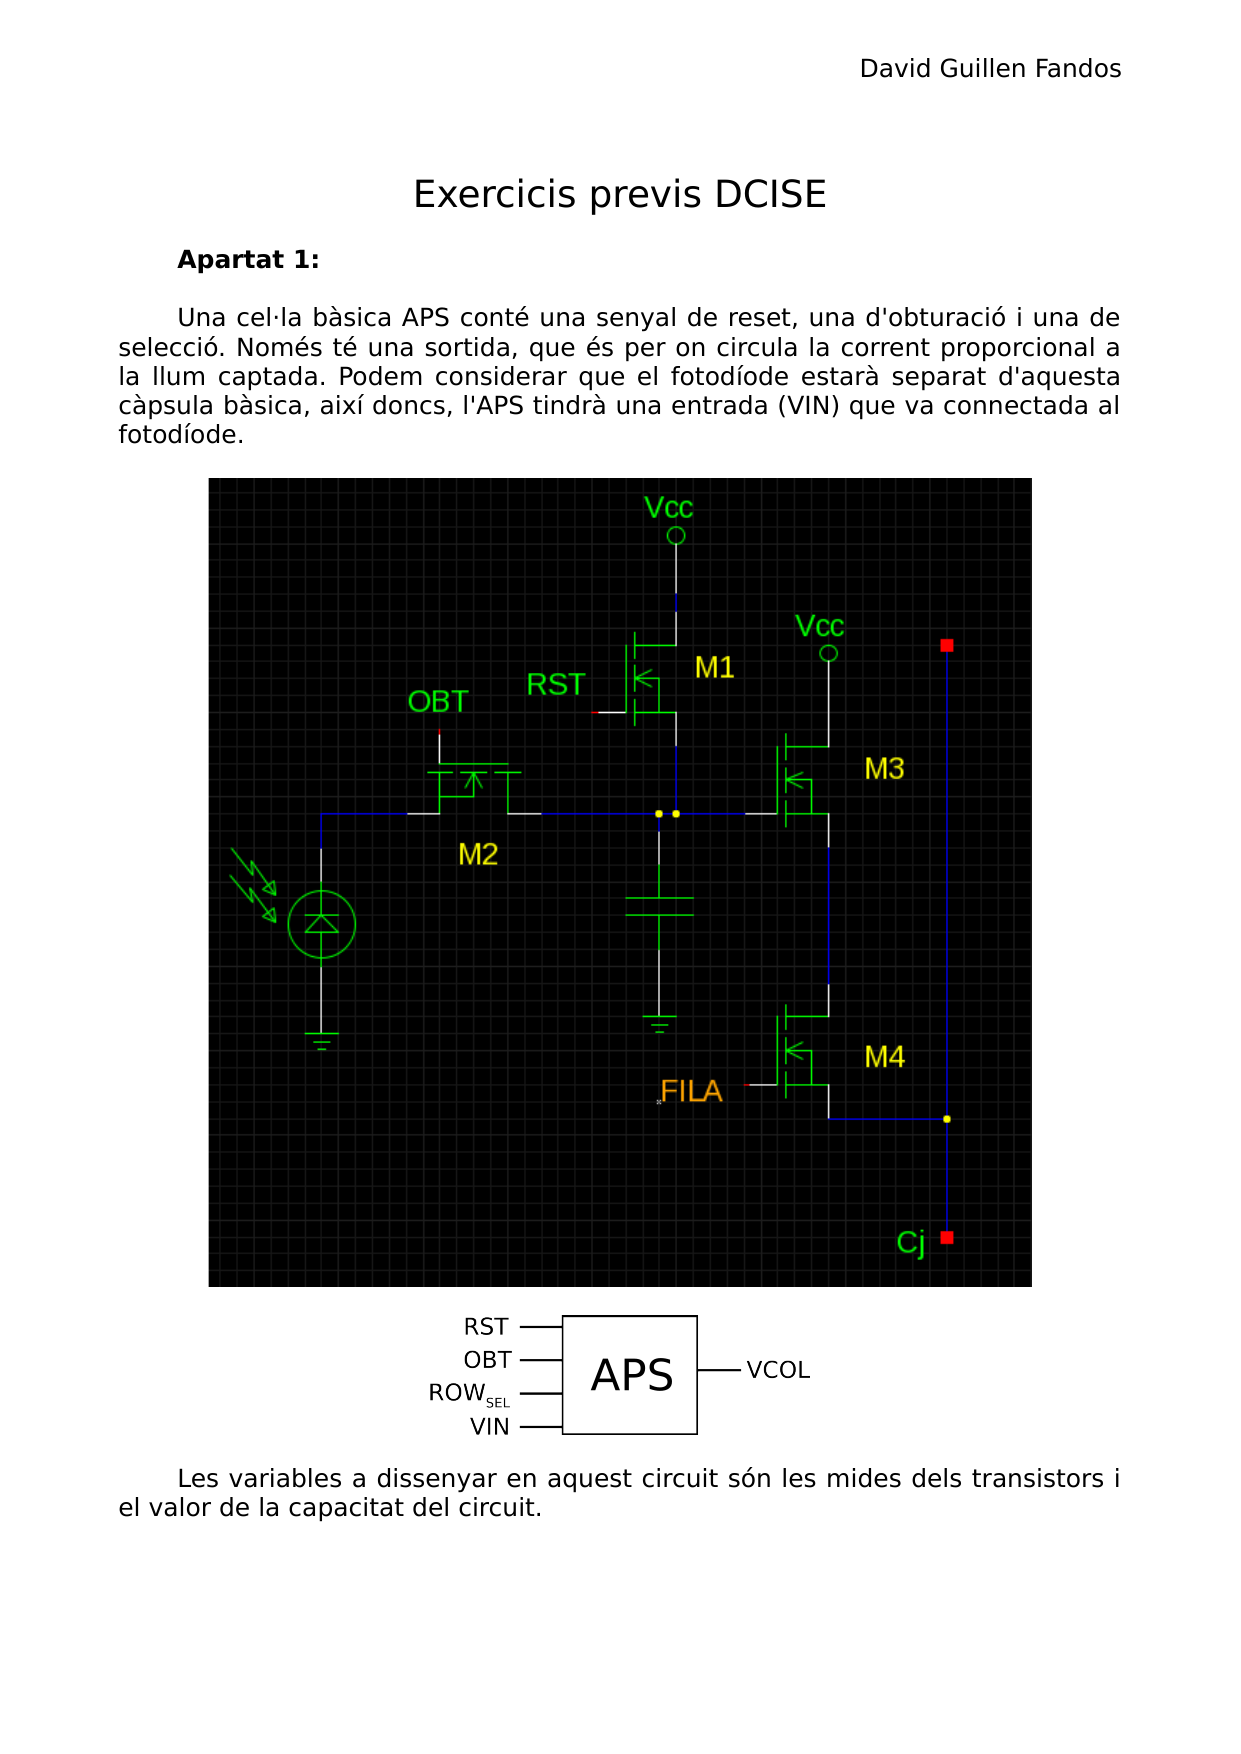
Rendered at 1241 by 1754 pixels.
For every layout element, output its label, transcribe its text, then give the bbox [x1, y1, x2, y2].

text Exercicis previs DCISE [118, 172, 1122, 216]
text Apartat 1: [118, 245, 1122, 274]
picture [430, 1315, 810, 1435]
picture [208, 478, 1032, 1287]
text Les variables a dissenyar en aquest circuit són les mides dels transistors i el valor de la capacitat del circuit. [118, 1464, 1122, 1522]
text Una cel·la bàsica APS conté una senyal de reset, una d'obturació i una de selecció. Només té una sortida, que és per on circula la corrent proporcional a la llum captada. Podem considerar que el fotodíode estarà separat d'aquesta càpsula bàsica, així doncs, l'APS tindrà una entrada (VIN) que va connectada al fotodíode. [118, 303, 1122, 449]
